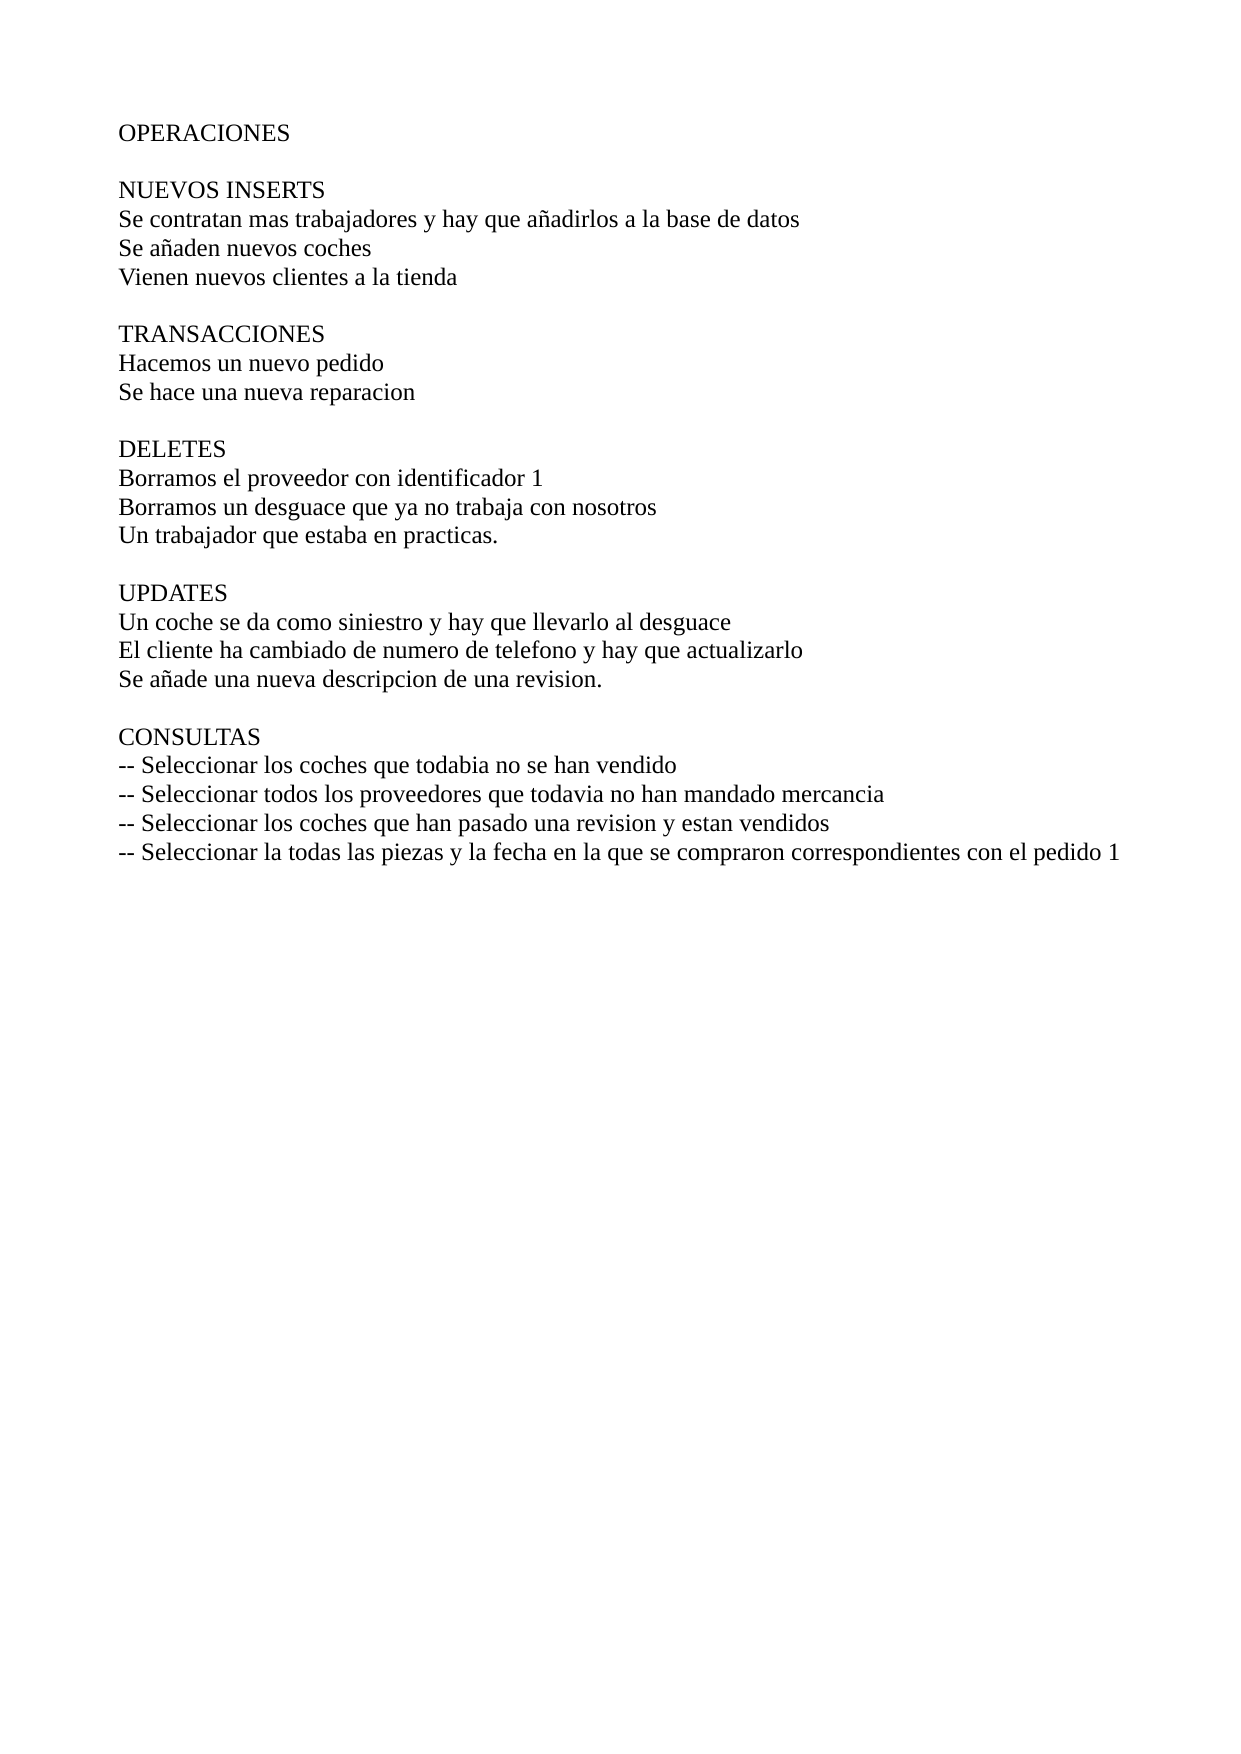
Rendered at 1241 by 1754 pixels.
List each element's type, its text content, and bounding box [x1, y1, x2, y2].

text Se contratan mas trabajadores y hay que añadirlos a la base de datos [118, 204, 1122, 233]
text Se añaden nuevos coches [118, 233, 1122, 262]
text El cliente ha cambiado de numero de telefono y hay que actualizarlo [118, 636, 1122, 664]
text Se hace una nueva reparacion [118, 377, 1122, 406]
text DELETES [118, 434, 1122, 463]
text CONSULTAS [118, 722, 1122, 751]
text Hacemos un nuevo pedido [118, 348, 1122, 377]
text NUEVOS INSERTS [118, 176, 1122, 204]
text Un trabajador que estaba en practicas. [118, 521, 1122, 549]
text TRANSACCIONES [118, 319, 1122, 348]
text Borramos el proveedor con identificador 1 [118, 463, 1122, 492]
text Se añade una nueva descripcion de una revision. [118, 664, 1122, 693]
text -- Seleccionar la todas las piezas y la fecha en la que se compraron correspondientes con el pedido 1 [118, 837, 1122, 923]
text Borramos un desguace que ya no trabaja con nosotros [118, 492, 1122, 521]
text OPERACIONES [118, 118, 1122, 147]
text UPDATES [118, 578, 1122, 607]
text -- Seleccionar los coches que todabia no se han vendido -- Seleccionar todos los proveedores que todavia no han mandado mercancia -- Seleccionar los coches que han pasado una revision y estan vendidos [118, 751, 1122, 837]
text Un coche se da como siniestro y hay que llevarlo al desguace [118, 607, 1122, 636]
text Vienen nuevos clientes a la tienda [118, 262, 1122, 291]
